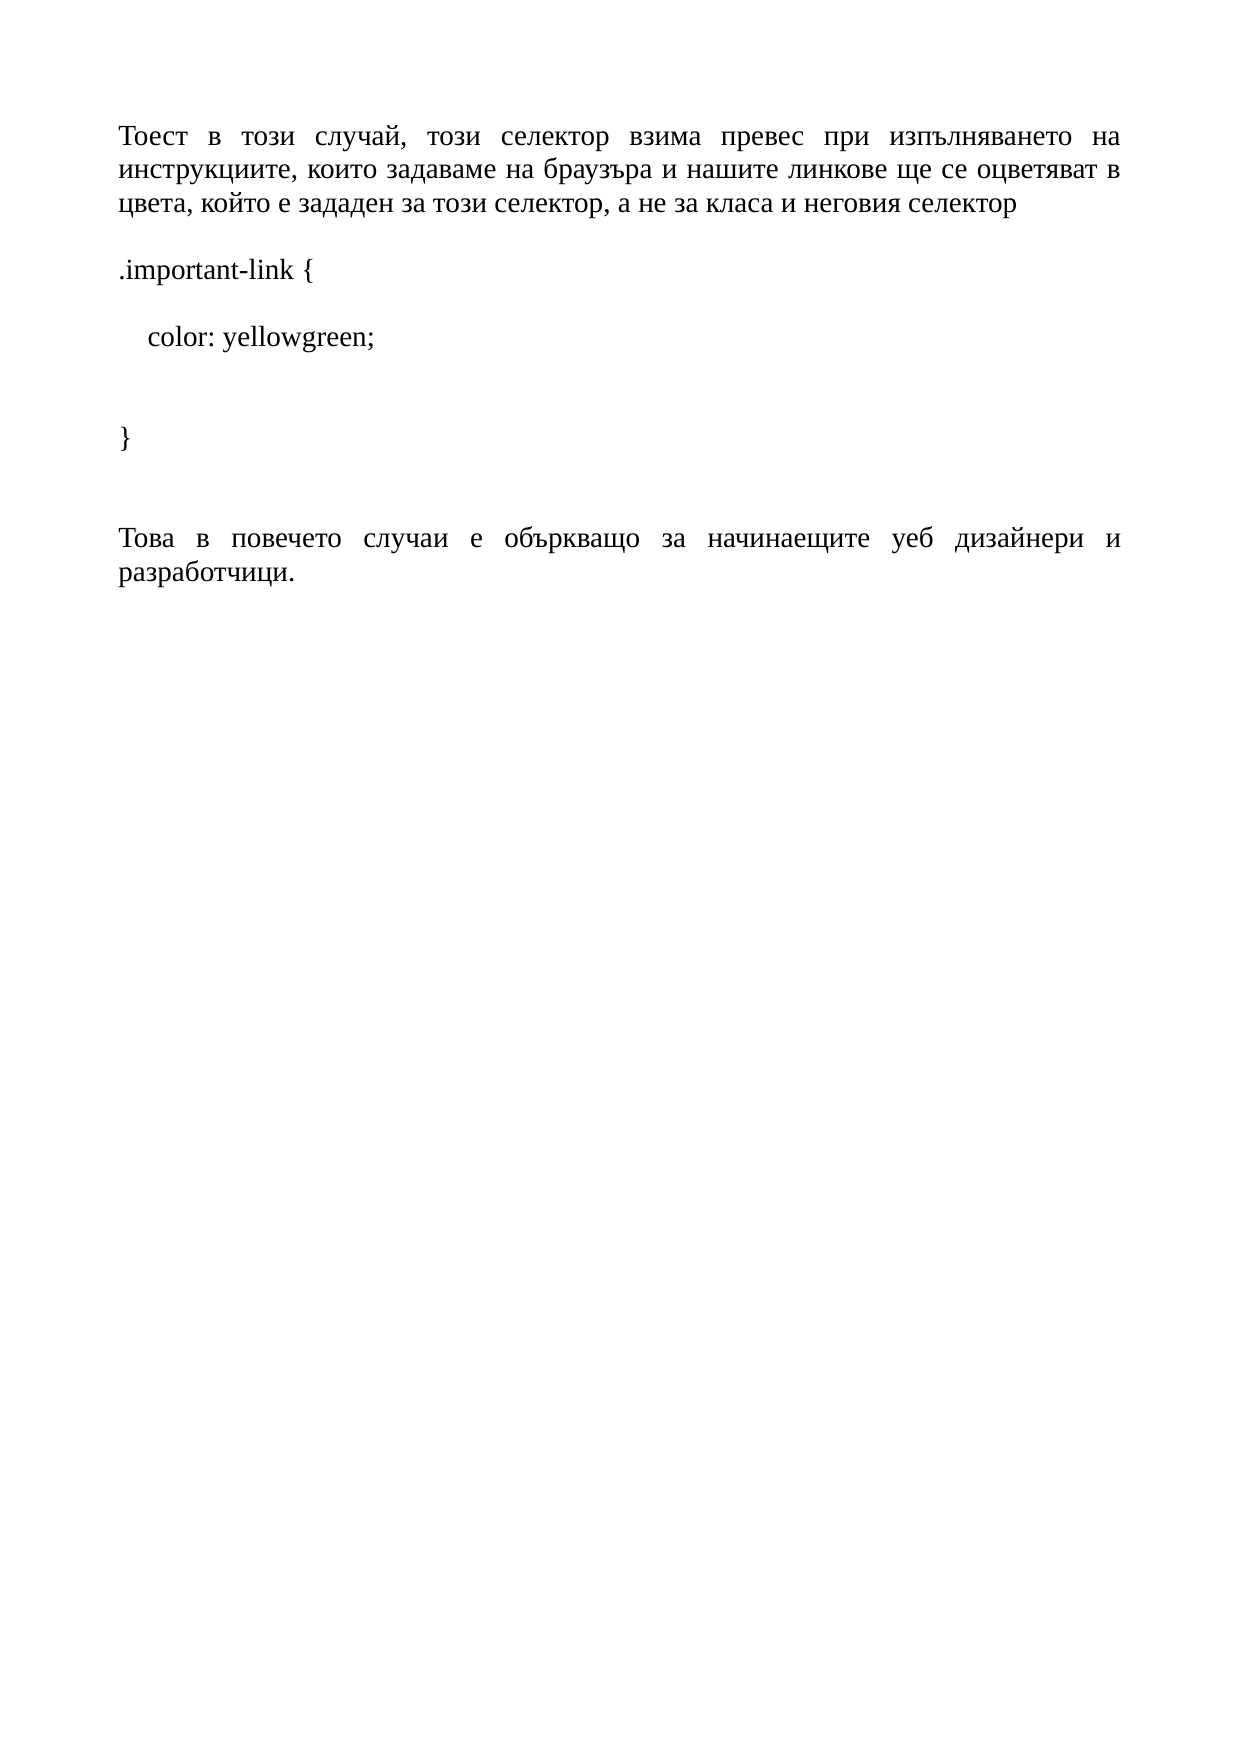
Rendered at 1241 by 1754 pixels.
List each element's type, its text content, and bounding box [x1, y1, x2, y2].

text color: yellowgreen; [118, 319, 1122, 353]
text } [118, 420, 1122, 453]
text .important-link { [118, 252, 1122, 286]
text Тоест в този случай, този селектор взима превес при изпълняването на инструкциите, които задаваме на браузъра и нашите линкове ще се оцветяват в цвета, който е зададен за този селектор, а не за класа и неговия селектор [118, 118, 1122, 219]
text Това в повечето случаи е объркващо за начинаещите уеб дизайнери и разработчици. [118, 521, 1122, 588]
